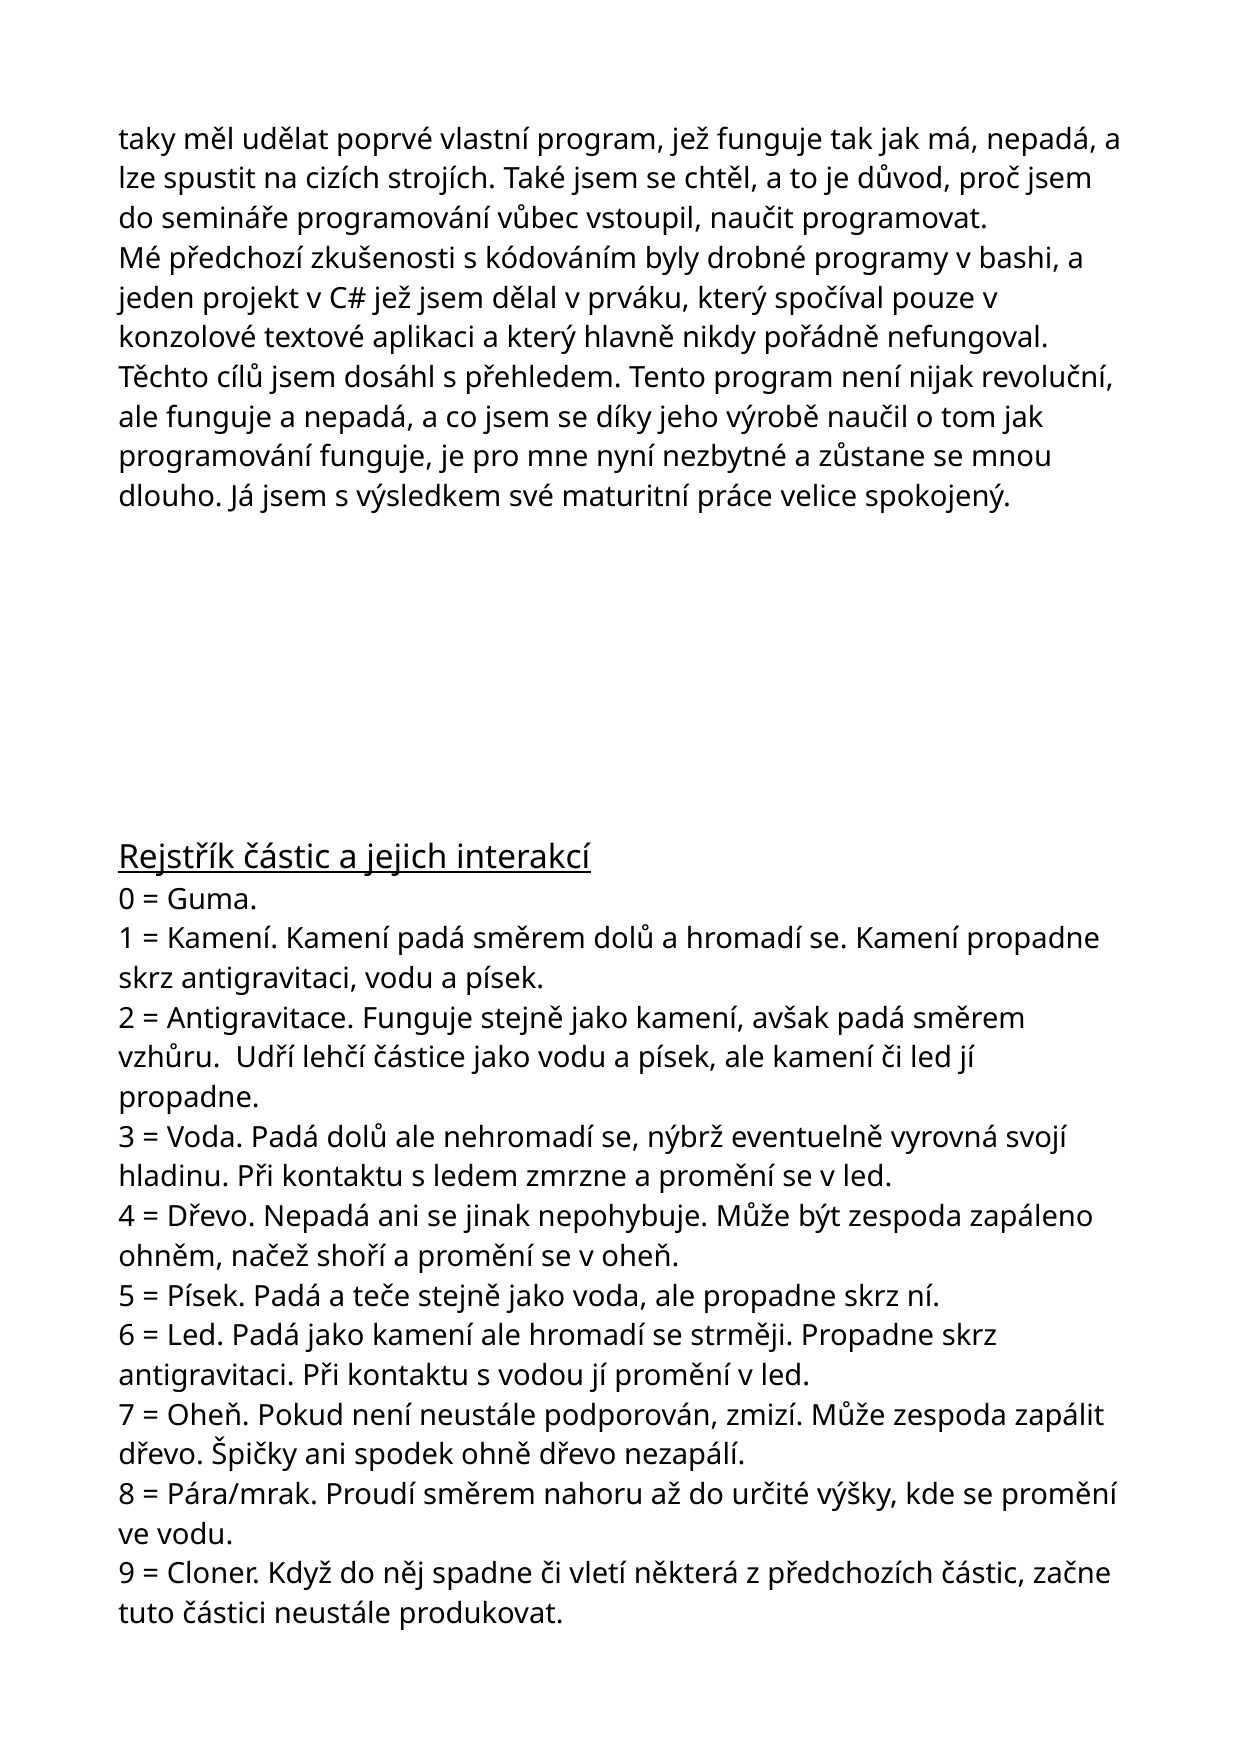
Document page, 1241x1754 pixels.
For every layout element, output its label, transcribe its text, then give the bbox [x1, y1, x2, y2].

text 1 = Kamení. Kamení padá směrem dolů a hromadí se. Kamení propadne skrz antigravitaci, vodu a písek. [118, 918, 1122, 997]
text 6 = Led. Padá jako kamení ale hromadí se strměji. Propadne skrz antigravitaci. Při kontaktu s vodou jí promění v led. [118, 1314, 1122, 1394]
text 9 = Cloner. Když do něj spadne či vletí některá z předchozích částic, začne tuto částici neustále produkovat. [118, 1553, 1122, 1632]
text 0 = Guma. [118, 878, 1122, 918]
text taky měl udělat poprvé vlastní program, jež funguje tak jak má, nepadá, a lze spustit na cizích strojích. Také jsem se chtěl, a to je důvod, proč jsem do semináře programování vůbec vstoupil, naučit programovat. Mé předchozí zkušenosti s kódováním byly drobné programy v bashi, a jeden projekt v C# jež jsem dělal v prváku, který spočíval pouze v konzolové textové aplikaci a který hlavně nikdy pořádně nefungoval. Těchto cílů jsem dosáhl s přehledem. Tento program není nijak revoluční, ale funguje a nepadá, a co jsem se díky jeho výrobě naučil o tom jak programování funguje, je pro mne nyní nezbytné a zůstane se mnou dlouho. Já jsem s výsledkem své maturitní práce velice spokojený. [118, 118, 1122, 515]
text Rejstřík částic a jejich interakcí [118, 832, 1122, 878]
text 5 = Písek. Padá a teče stejně jako voda, ale propadne skrz ní. [118, 1275, 1122, 1314]
text 7 = Oheň. Pokud není neustále podporován, zmizí. Může zespoda zapálit dřevo. Špičky ani spodek ohně dřevo nezapálí. [118, 1394, 1122, 1473]
text 4 = Dřevo. Nepadá ani se jinak nepohybuje. Může být zespoda zapáleno ohněm, načež shoří a promění se v oheň. [118, 1195, 1122, 1275]
text 8 = Pára/mrak. Proudí směrem nahoru až do určité výšky, kde se promění ve vodu. [118, 1473, 1122, 1553]
text 3 = Voda. Padá dolů ale nehromadí se, nýbrž eventuelně vyrovná svojí hladinu. Při kontaktu s ledem zmrzne a promění se v led. [118, 1116, 1122, 1195]
text 2 = Antigravitace. Funguje stejně jako kamení, avšak padá směrem vzhůru. Udří lehčí částice jako vodu a písek, ale kamení či led jí propadne. [118, 997, 1122, 1116]
